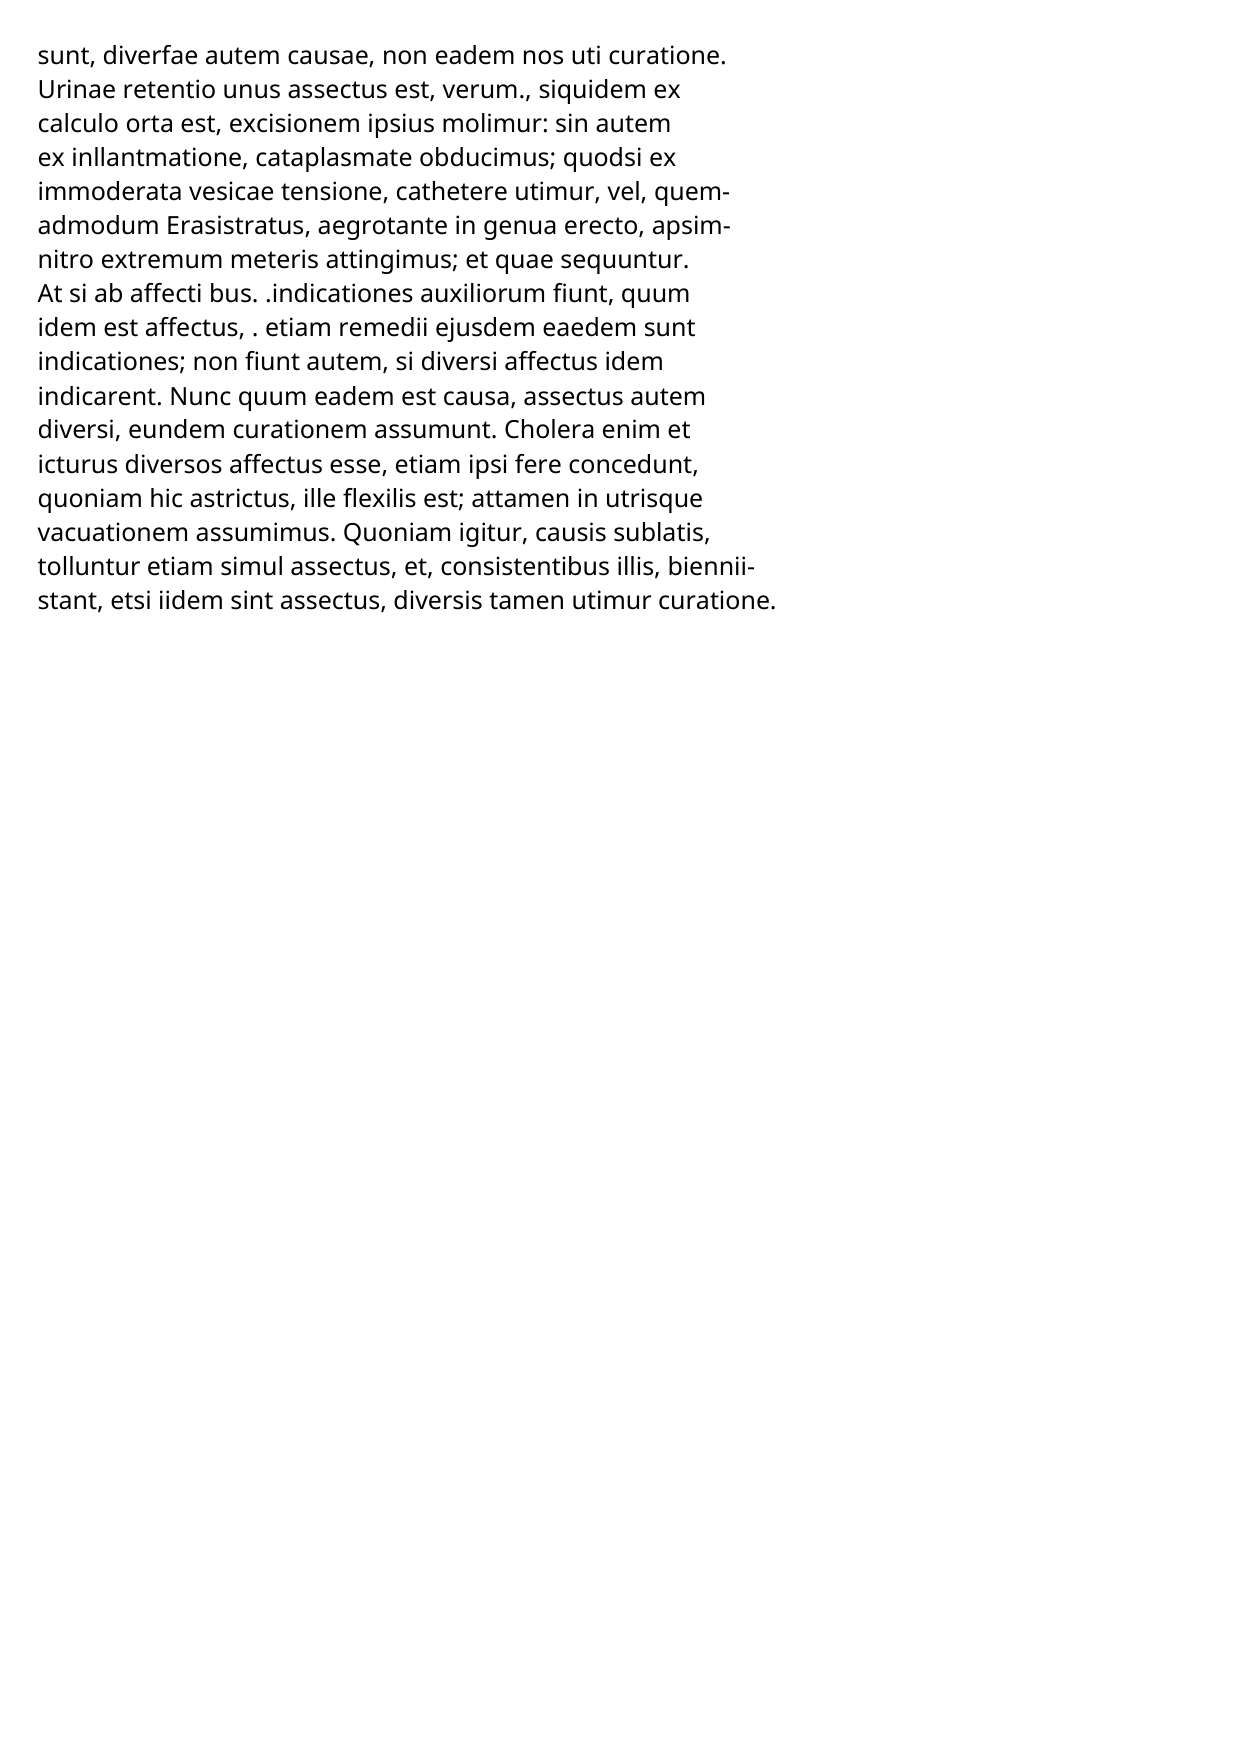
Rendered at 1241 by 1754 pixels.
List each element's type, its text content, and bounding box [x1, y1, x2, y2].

text sunt, diverfae autem causae, non eadem nos uti curatione. Urinae retentio unus assectus est, verum., siquidem ex calculo orta est, excisionem ipsius molimur: sin autem ex inllantmatione, cataplasmate obducimus; quodsi ex immoderata vesicae tensione, cathetere utimur, vel, quem- admodum Erasistratus, aegrotante in genua erecto, apsim- nitro extremum meteris attingimus; et quae sequuntur. At si ab affecti bus. .indicationes auxiliorum fiunt, quum idem est affectus, . etiam remedii ejusdem eaedem sunt indicationes; non fiunt autem, si diversi affectus idem indicarent. Nunc quum eadem est causa, assectus autem diversi, eundem curationem assumunt. Cholera enim et icturus diversos affectus esse, etiam ipsi fere concedunt, quoniam hic astrictus, ille flexilis est; attamen in utrisque vacuationem assumimus. Quoniam igitur, causis sublatis, tolluntur etiam simul assectus, et, consistentibus illis, biennii- stant, etsi iidem sint assectus, diversis tamen utimur curatione. [37, 37, 1203, 617]
